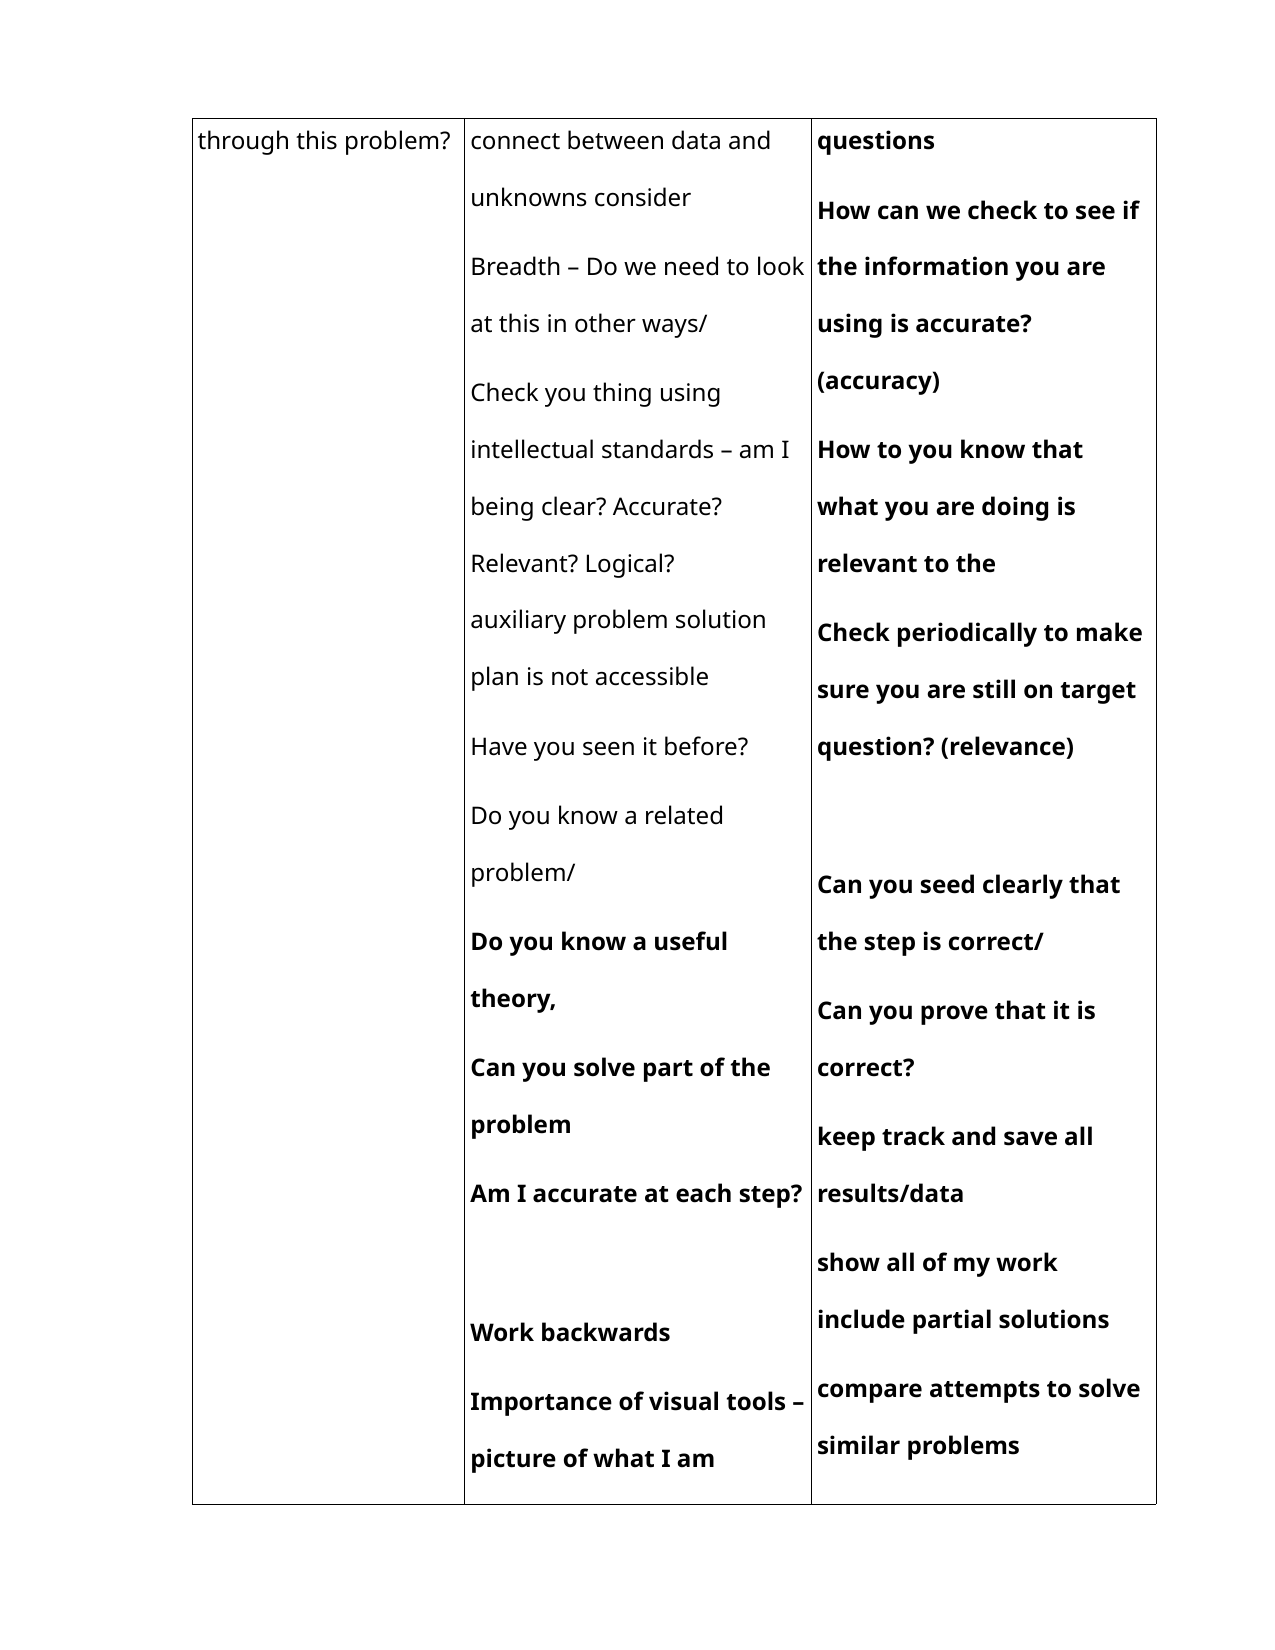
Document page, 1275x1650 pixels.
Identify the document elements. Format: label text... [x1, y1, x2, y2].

table_cell through this problem? [193, 119, 464, 1504]
table_cell connect between data and unknowns consider Breadth – Do we need to look at this in other ways/ Check you thing using intellectual standards – am I being clear? Accurate? Relevant? Logical? auxiliary problem solution plan is not accessible Have you seen it before? Do you know a related problem/ Do you know a useful theory, Can you solve part of the problem Am I accurate at each step? Work backwards Importance of visual tools – picture of what I am [465, 119, 811, 1504]
table_cell questions How can we check to see if the information you are using is accurate? (accuracy) How to you know that what you are doing is relevant to the Check periodically to make sure you are still on target question? (relevance) Can you seed clearly that the step is correct/ Can you prove that it is correct? keep track and save all results/data show all of my work include partial solutions compare attempts to solve similar problems [812, 119, 1156, 1504]
